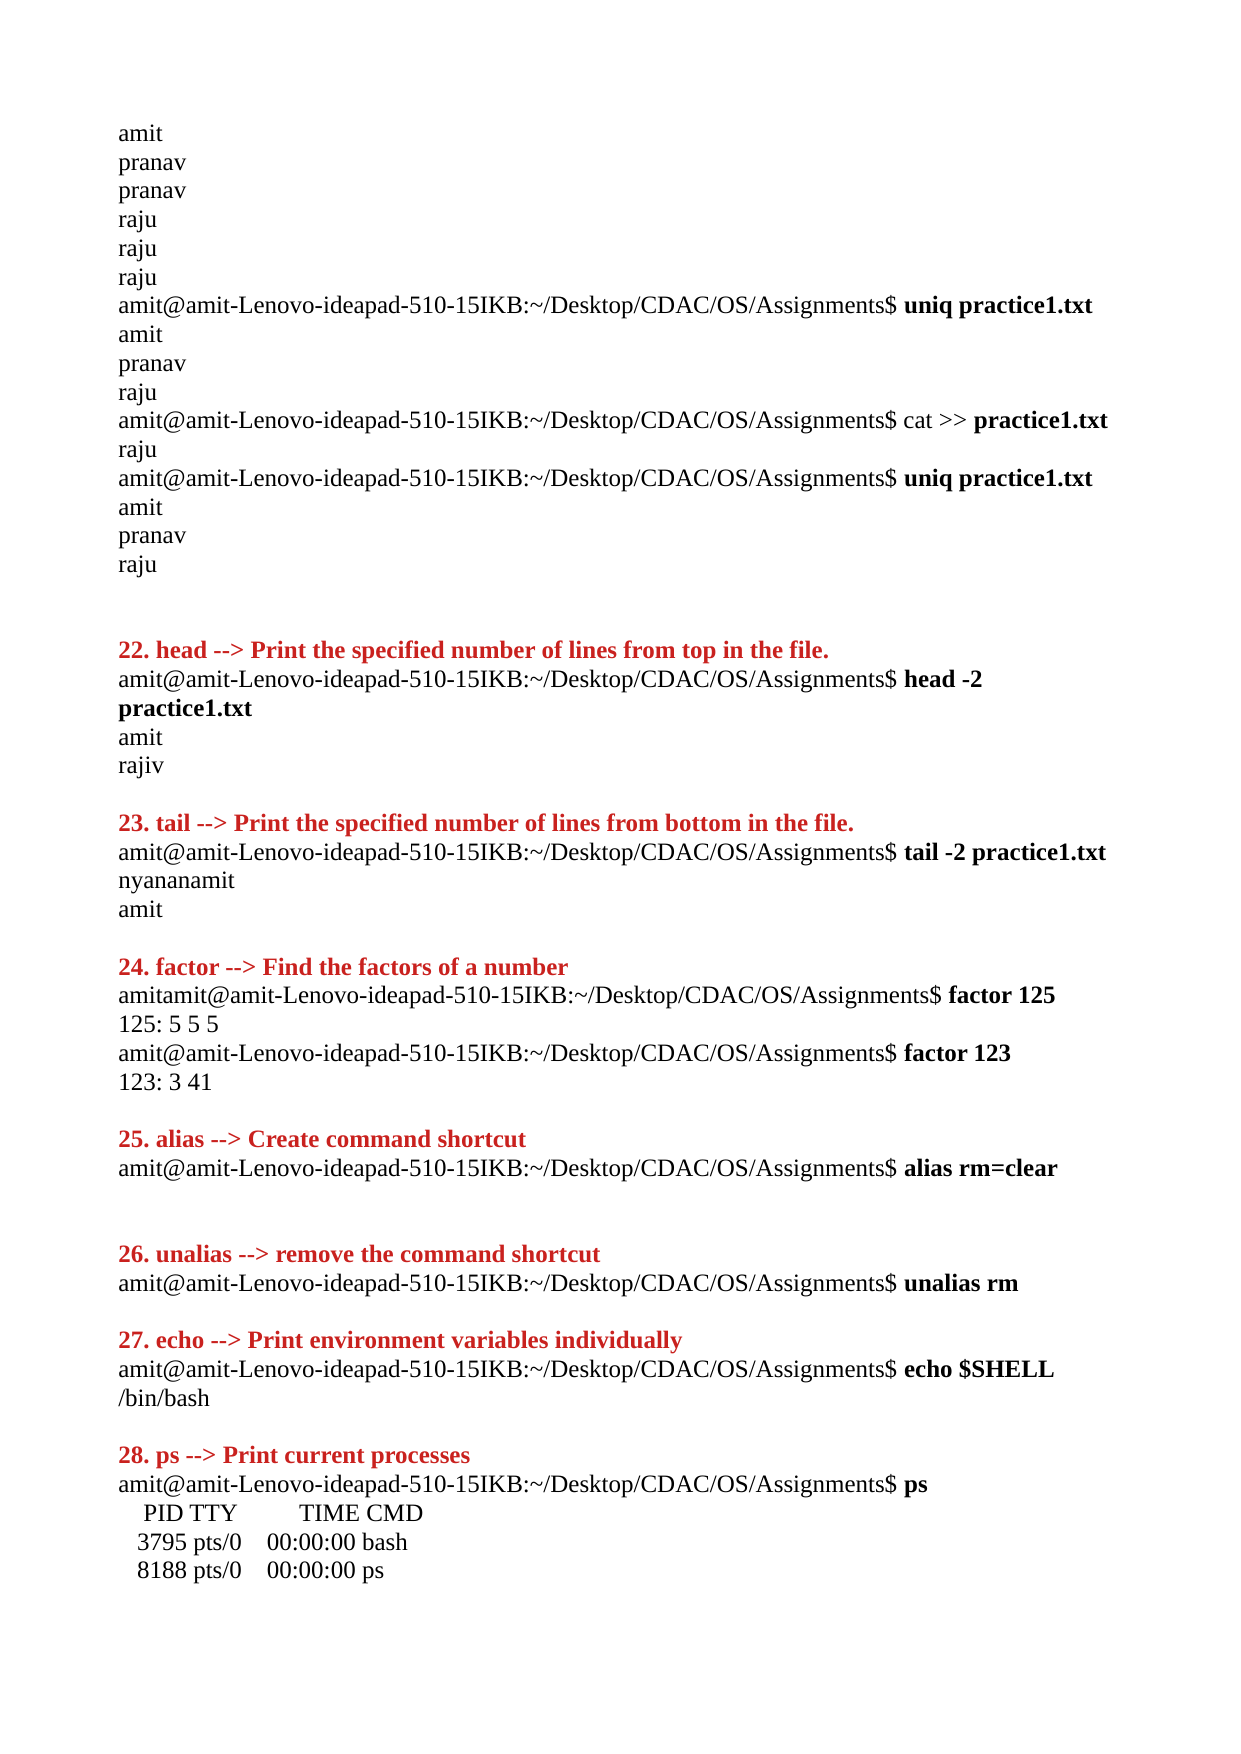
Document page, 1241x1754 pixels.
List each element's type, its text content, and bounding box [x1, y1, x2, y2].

text raju [118, 204, 1122, 233]
text raju [118, 262, 1122, 291]
text 123: 3 41 [118, 1067, 1122, 1096]
text amit [118, 722, 1122, 751]
text raju [118, 434, 1122, 463]
text amit@amit-Lenovo-ideapad-510-15IKB:~/Desktop/CDAC/OS/Assignments$ ps [118, 1469, 1122, 1498]
text amit@amit-Lenovo-ideapad-510-15IKB:~/Desktop/CDAC/OS/Assignments$ uniq practice1.txt [118, 463, 1122, 492]
text amit@amit-Lenovo-ideapad-510-15IKB:~/Desktop/CDAC/OS/Assignments$ unalias rm [118, 1268, 1122, 1297]
text amit@amit-Lenovo-ideapad-510-15IKB:~/Desktop/CDAC/OS/Assignments$ factor 123 [118, 1038, 1122, 1067]
text amit@amit-Lenovo-ideapad-510-15IKB:~/Desktop/CDAC/OS/Assignments$ alias rm=clear [118, 1153, 1122, 1182]
text 24. factor --> Find the factors of a number [118, 952, 1122, 981]
text amit@amit-Lenovo-ideapad-510-15IKB:~/Desktop/CDAC/OS/Assignments$ cat >> practice1.txt [118, 406, 1122, 434]
text 3795 pts/0 00:00:00 bash [118, 1527, 1122, 1556]
text /bin/bash [118, 1383, 1122, 1412]
text amit@amit-Lenovo-ideapad-510-15IKB:~/Desktop/CDAC/OS/Assignments$ echo $SHELL [118, 1354, 1122, 1383]
text nyananamit [118, 866, 1122, 894]
text 26. unalias --> remove the command shortcut [118, 1239, 1122, 1268]
text amit [118, 894, 1122, 923]
text rajiv [118, 751, 1122, 779]
text amit [118, 492, 1122, 521]
text raju [118, 377, 1122, 406]
text amit@amit-Lenovo-ideapad-510-15IKB:~/Desktop/CDAC/OS/Assignments$ tail -2 practice1.txt [118, 837, 1122, 866]
text amitamit@amit-Lenovo-ideapad-510-15IKB:~/Desktop/CDAC/OS/Assignments$ factor 125 [118, 981, 1122, 1009]
text 125: 5 5 5 [118, 1009, 1122, 1038]
text 22. head --> Print the specified number of lines from top in the file. [118, 636, 1122, 664]
text pranav [118, 176, 1122, 204]
text amit@amit-Lenovo-ideapad-510-15IKB:~/Desktop/CDAC/OS/Assignments$ head -2 practice1.txt [118, 664, 1122, 722]
text PID TTY TIME CMD [118, 1498, 1122, 1527]
text raju [118, 549, 1122, 578]
text 23. tail --> Print the specified number of lines from bottom in the file. [118, 808, 1122, 837]
text 28. ps --> Print current processes [118, 1441, 1122, 1469]
text amit [118, 118, 1122, 147]
text pranav [118, 348, 1122, 377]
text 8188 pts/0 00:00:00 ps [118, 1556, 1122, 1584]
text 27. echo --> Print environment variables individually [118, 1326, 1122, 1354]
text pranav [118, 147, 1122, 176]
text amit [118, 319, 1122, 348]
text raju [118, 233, 1122, 262]
text pranav [118, 521, 1122, 549]
text amit@amit-Lenovo-ideapad-510-15IKB:~/Desktop/CDAC/OS/Assignments$ uniq practice1.txt [118, 291, 1122, 319]
text 25. alias --> Create command shortcut [118, 1124, 1122, 1153]
